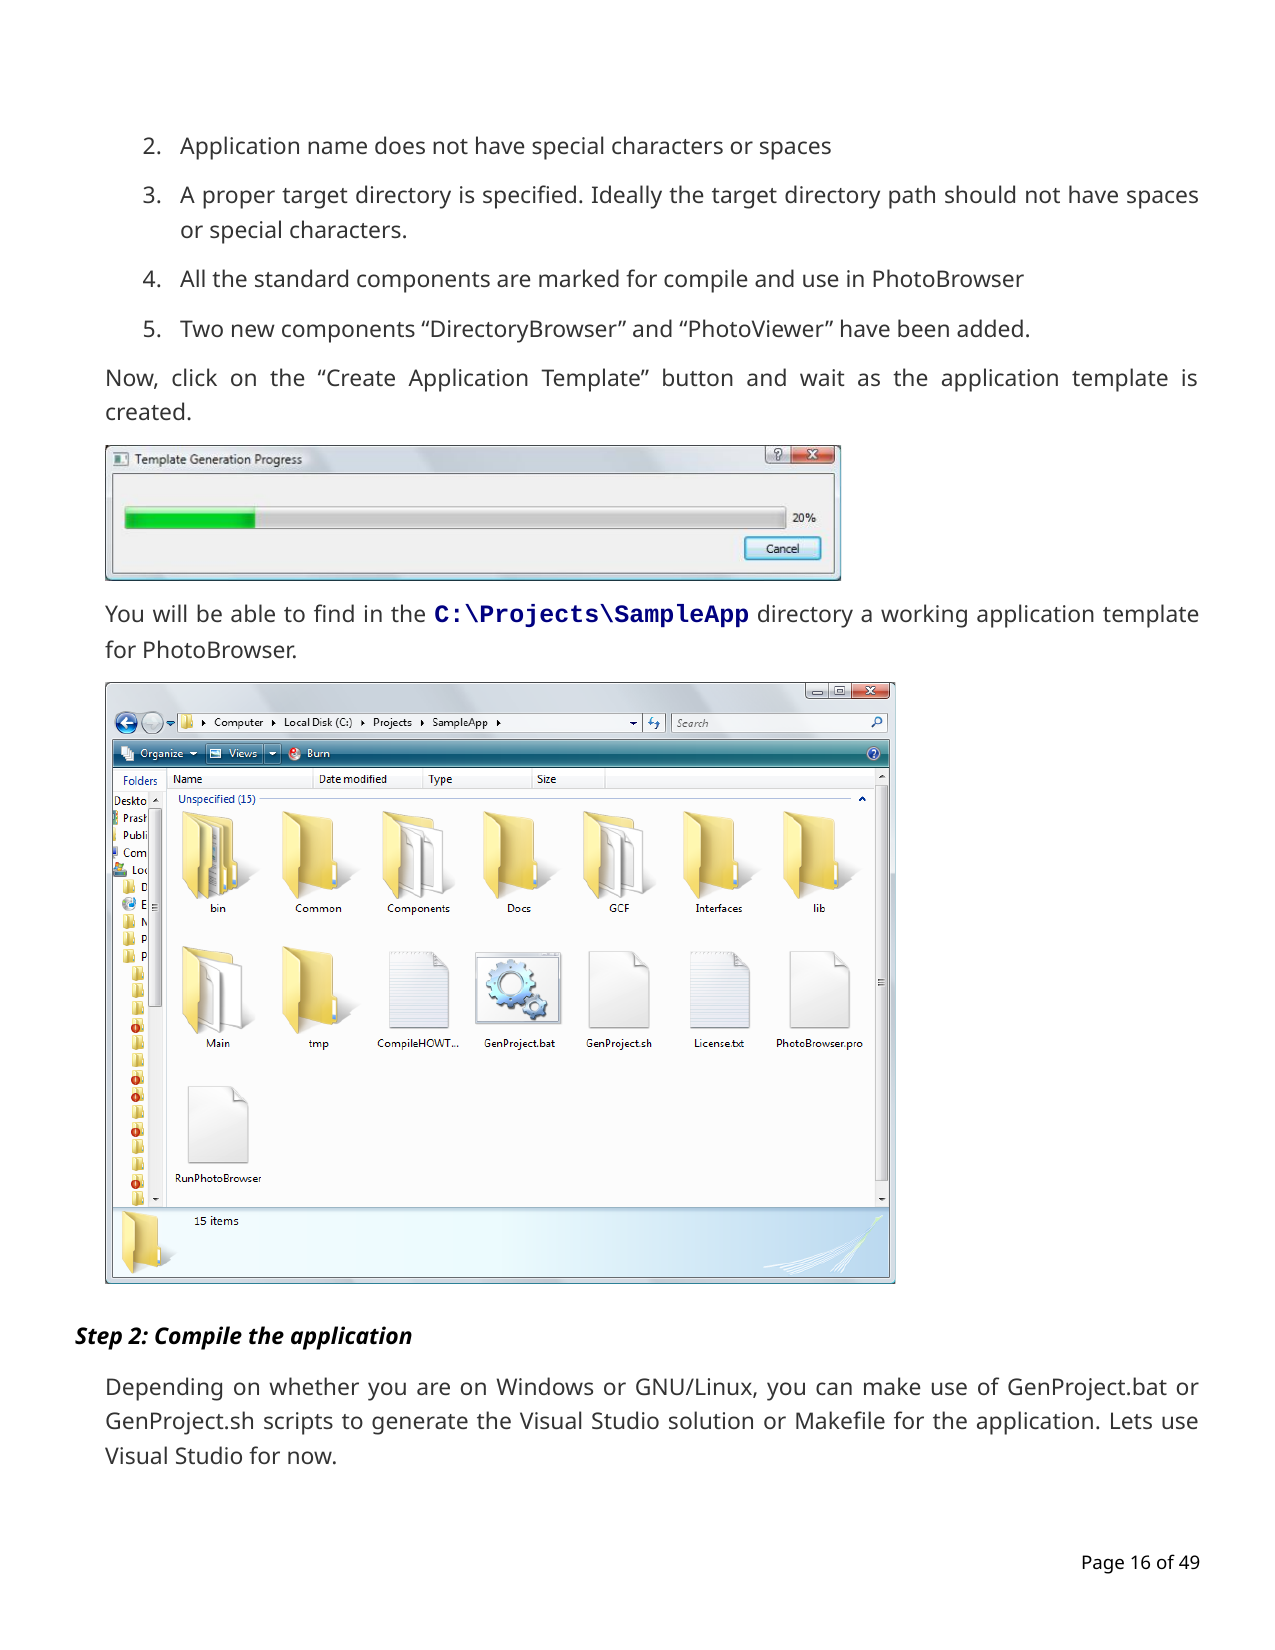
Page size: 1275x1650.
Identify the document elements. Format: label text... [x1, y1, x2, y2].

subtitle Step 2: Compile the application [75, 1319, 1200, 1351]
text Now, click on the “Create Application Template” button and wait as the application template is created. [105, 362, 1200, 427]
list Two new components “DirectoryBrowser” and “PhotoViewer” have been added. [142, 312, 1200, 344]
picture [105, 682, 896, 1284]
list A proper target directory is specified. Ideally the target directory path should not have spaces or special characters. [142, 179, 1200, 245]
text You will be able to find in the C:\Projects\SampleApp directory a working application template for PhotoBrowser. [105, 598, 1200, 665]
list Application name does not have special characters or spaces [142, 130, 1200, 161]
picture [105, 445, 842, 581]
text Depending on whether you are on Windows or GNU/Linux, you can make use of GenProject.bat or GenProject.sh scripts to generate the Visual Studio solution or Makefile for the application. Lets use Visual Studio for now. [105, 1371, 1200, 1471]
list All the standard components are marked for compile and use in PhotoBrowser [142, 263, 1200, 294]
